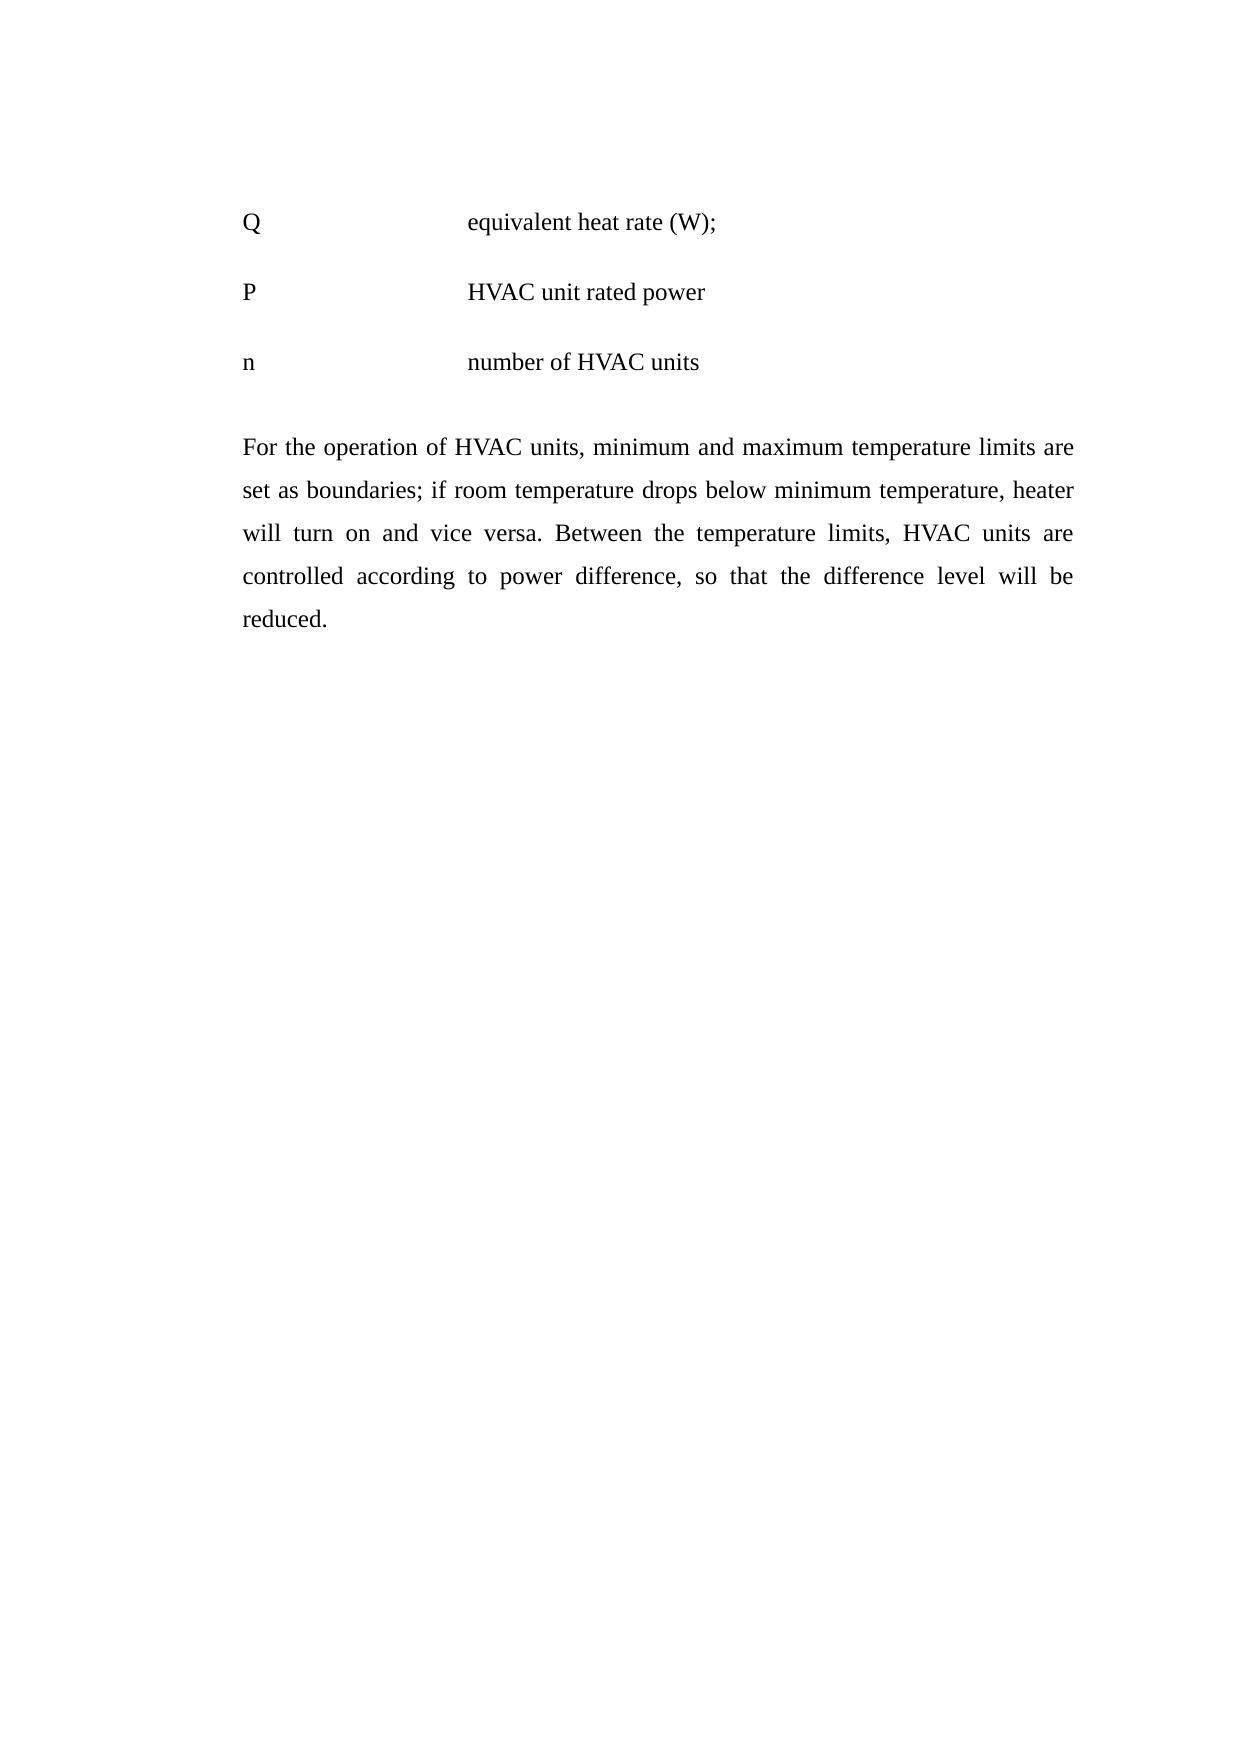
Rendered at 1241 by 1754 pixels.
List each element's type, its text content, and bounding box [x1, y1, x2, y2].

text n number of HVAC units [242, 347, 1075, 376]
text Q equivalent heat rate (W); [242, 207, 1075, 236]
text P HVAC unit rated power [242, 277, 1075, 306]
text For the operation of HVAC units, minimum and maximum temperature limits are set as boundaries; if room temperature drops below minimum temperature, heater will turn on and vice versa. Between the temperature limits, HVAC units are controlled according to power difference, so that the difference level will be reduced. [242, 432, 1075, 633]
